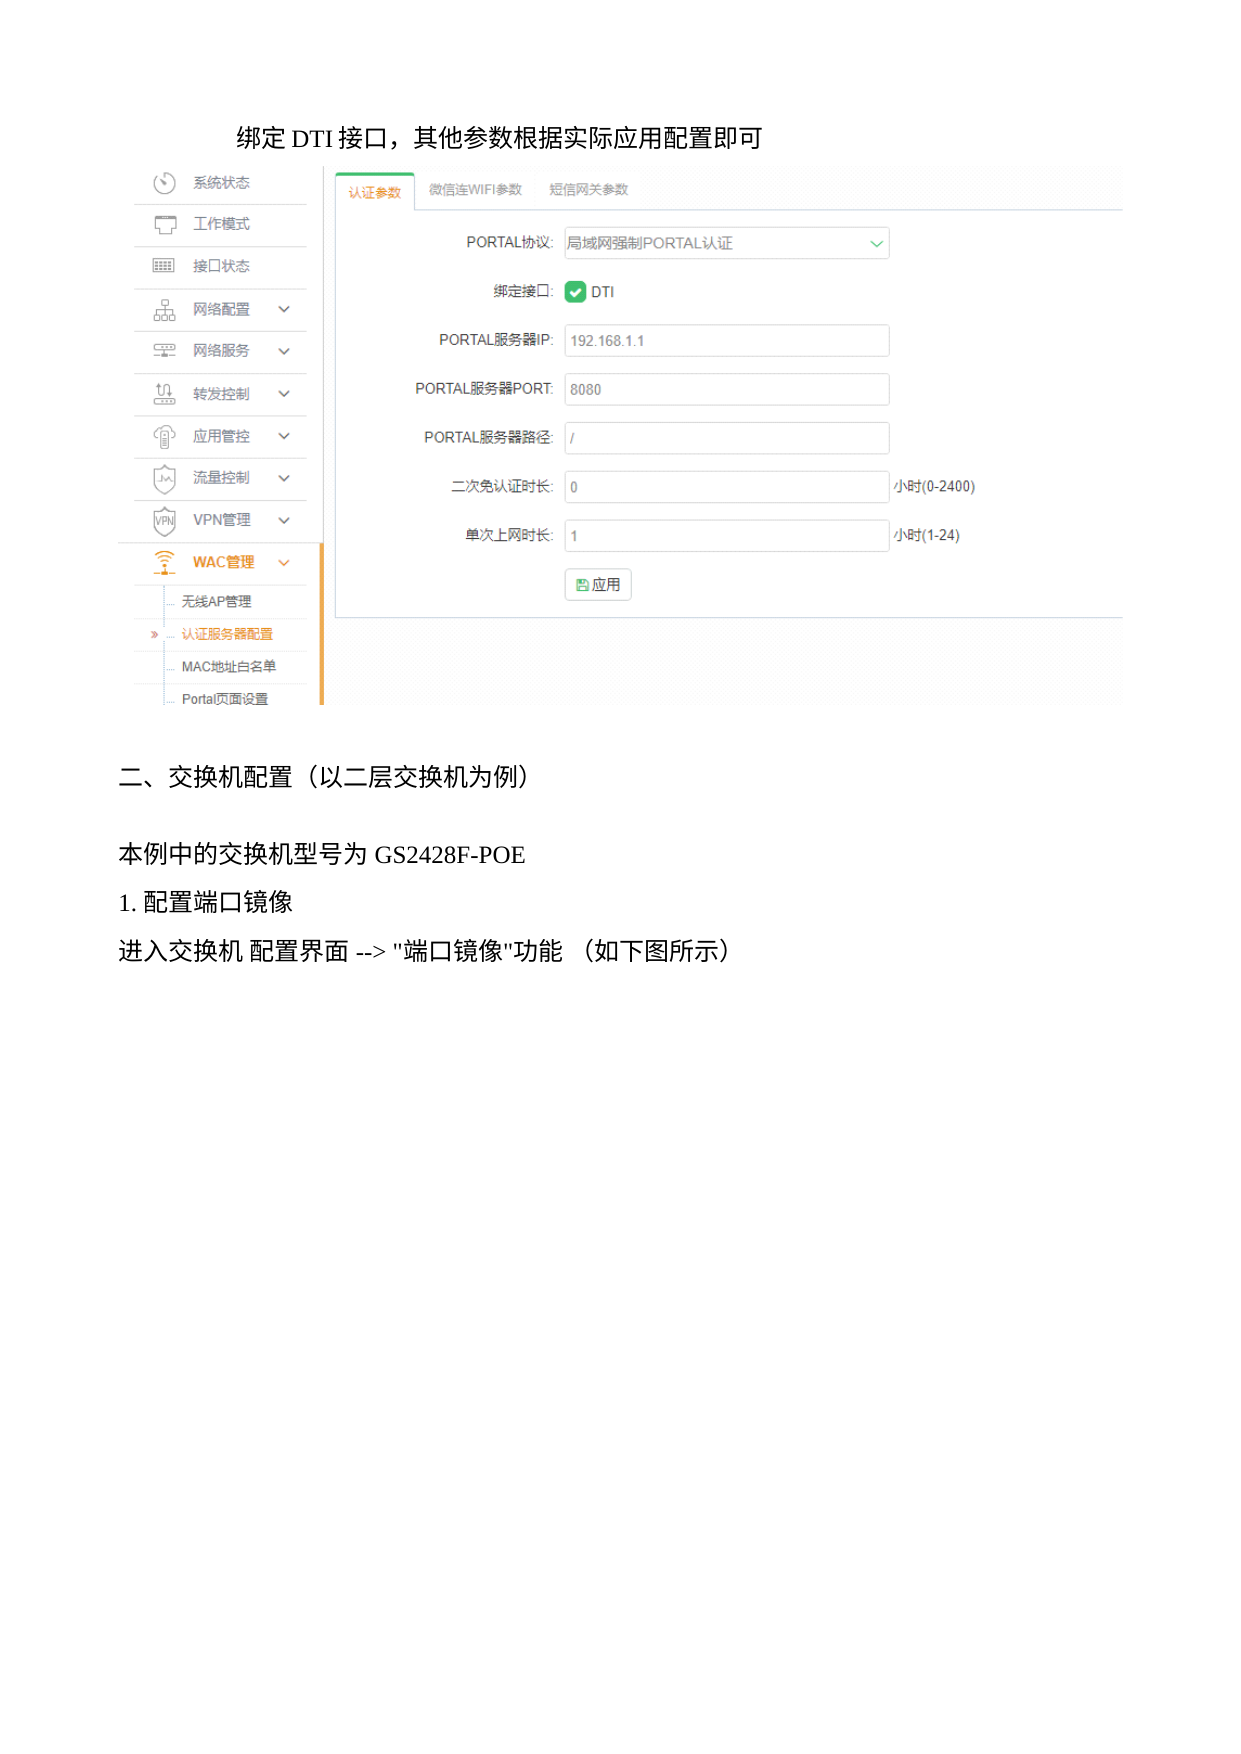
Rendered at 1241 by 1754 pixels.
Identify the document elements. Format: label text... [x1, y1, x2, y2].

text 1. 配置端口镜像 [118, 883, 1122, 919]
text 绑定DTI接口，其他参数根据实际应用配置即可 [118, 118, 1122, 154]
text 本例中的交换机型号为 GS2428F-POE [118, 834, 1122, 870]
text 二、交换机配置（以二层交换机为例） [118, 757, 1122, 822]
text 进入交换机 配置界面 --> "端口镜像"功能 （如下图所示） [118, 932, 1122, 968]
